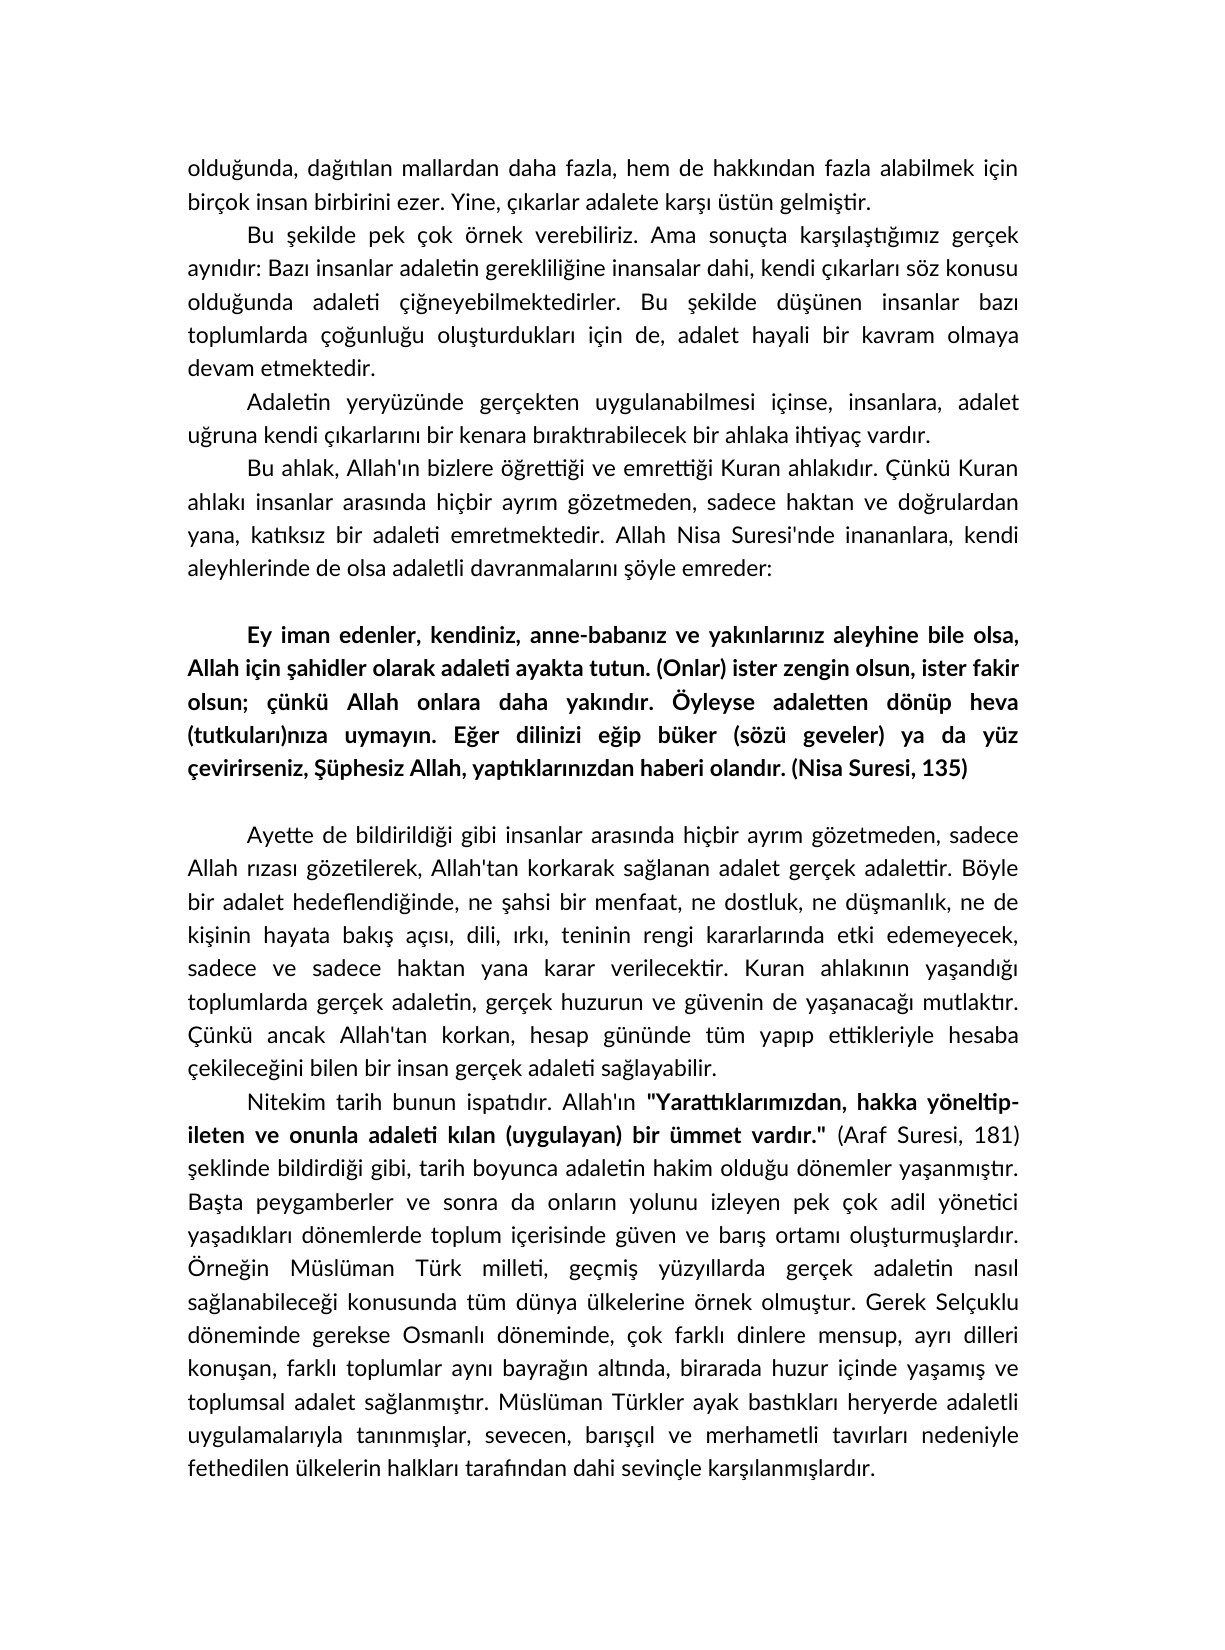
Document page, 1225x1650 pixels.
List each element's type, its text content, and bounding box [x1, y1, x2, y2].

text Ayette de bildirildiği gibi insanlar arasında hiçbir ayrım gözetmeden, sadece Allah rızası gözetilerek, Allah'tan korkarak sağlanan adalet gerçek adalettir. Böyle bir adalet hedeflendiğinde, ne şahsi bir menfaat, ne dostluk, ne düşmanlık, ne de kişinin hayata bakış açısı, dili, ırkı, teninin rengi kararlarında etki edemeyecek, sadece ve sadece haktan yana karar verilecektir. Kuran ahlakının yaşandığı toplumlarda gerçek adaletin, gerçek huzurun ve güvenin de yaşanacağı mutlaktır. Çünkü ancak Allah'tan korkan, hesap gününde tüm yapıp ettikleriyle hesaba çekileceğini bilen bir insan gerçek adaleti sağlayabilir. [187, 817, 1020, 1083]
text Nitekim tarih bunun ispatıdır. Allah'ın "Yarattıklarımızdan, hakka yöneltip-ileten ve onunla adaleti kılan (uygulayan) bir ümmet vardır." (Araf Suresi, 181) şeklinde bildirdiği gibi, tarih boyunca adaletin hakim olduğu dönemler yaşanmıştır. Başta peygamberler ve sonra da onların yolunu izleyen pek çok adil yönetici yaşadıkları dönemlerde toplum içerisinde güven ve barış ortamı oluşturmuşlardır. Örneğin Müslüman Türk milleti, geçmiş yüzyıllarda gerçek adaletin nasıl sağlanabileceği konusunda tüm dünya ülkelerine örnek olmuştur. Gerek Selçuklu döneminde gerekse Osmanlı döneminde, çok farklı dinlere mensup, ayrı dilleri konuşan, farklı toplumlar aynı bayrağın altında, birarada huzur içinde yaşamış ve toplumsal adalet sağlanmıştır. Müslüman Türkler ayak bastıkları heryerde adaletli uygulamalarıyla tanınmışlar, sevecen, barışçıl ve merhametli tavırları nedeniyle fethedilen ülkelerin halkları tarafından dahi sevinçle karşılanmışlardır. [187, 1083, 1020, 1483]
text Adaletin yeryüzünde gerçekten uygulanabilmesi içinse, insanlara, adalet uğruna kendi çıkarlarını bir kenara bıraktırabilecek bir ahlaka ihtiyaç vardır. [187, 383, 1020, 450]
text Bu şekilde pek çok örnek verebiliriz. Ama sonuçta karşılaştığımız gerçek aynıdır: Bazı insanlar adaletin gerekliliğine inansalar dahi, kendi çıkarları söz konusu olduğunda adaleti çiğneyebilmektedirler. Bu şekilde düşünen insanlar bazı toplumlarda çoğunluğu oluşturdukları için de, adalet hayali bir kavram olmaya devam etmektedir. [187, 217, 1020, 383]
text olduğunda, dağıtılan mallardan daha fazla, hem de hakkından fazla alabilmek için birçok insan birbirini ezer. Yine, çıkarlar adalete karşı üstün gelmiştir. [187, 150, 1020, 217]
text Bu ahlak, Allah'ın bizlere öğrettiği ve emrettiği Kuran ahlakıdır. Çünkü Kuran ahlakı insanlar arasında hiçbir ayrım gözetmeden, sadece haktan ve doğrulardan yana, katıksız bir adaleti emretmektedir. Allah Nisa Suresi'nde inananlara, kendi aleyhlerinde de olsa adaletli davranmalarını şöyle emreder: [187, 450, 1020, 583]
text Ey iman edenler, kendiniz, anne-babanız ve yakınlarınız aleyhine bile olsa, Allah için şahidler olarak adaleti ayakta tutun. (Onlar) ister zengin olsun, ister fakir olsun; çünkü Allah onlara daha yakındır. Öyleyse adaletten dönüp heva (tutkuları)nıza uymayın. Eğer dilinizi eğip büker (sözü geveler) ya da yüz çevirirseniz, Şüphesiz Allah, yaptıklarınızdan haberi olandır. (Nisa Suresi, 135) [187, 617, 1020, 783]
